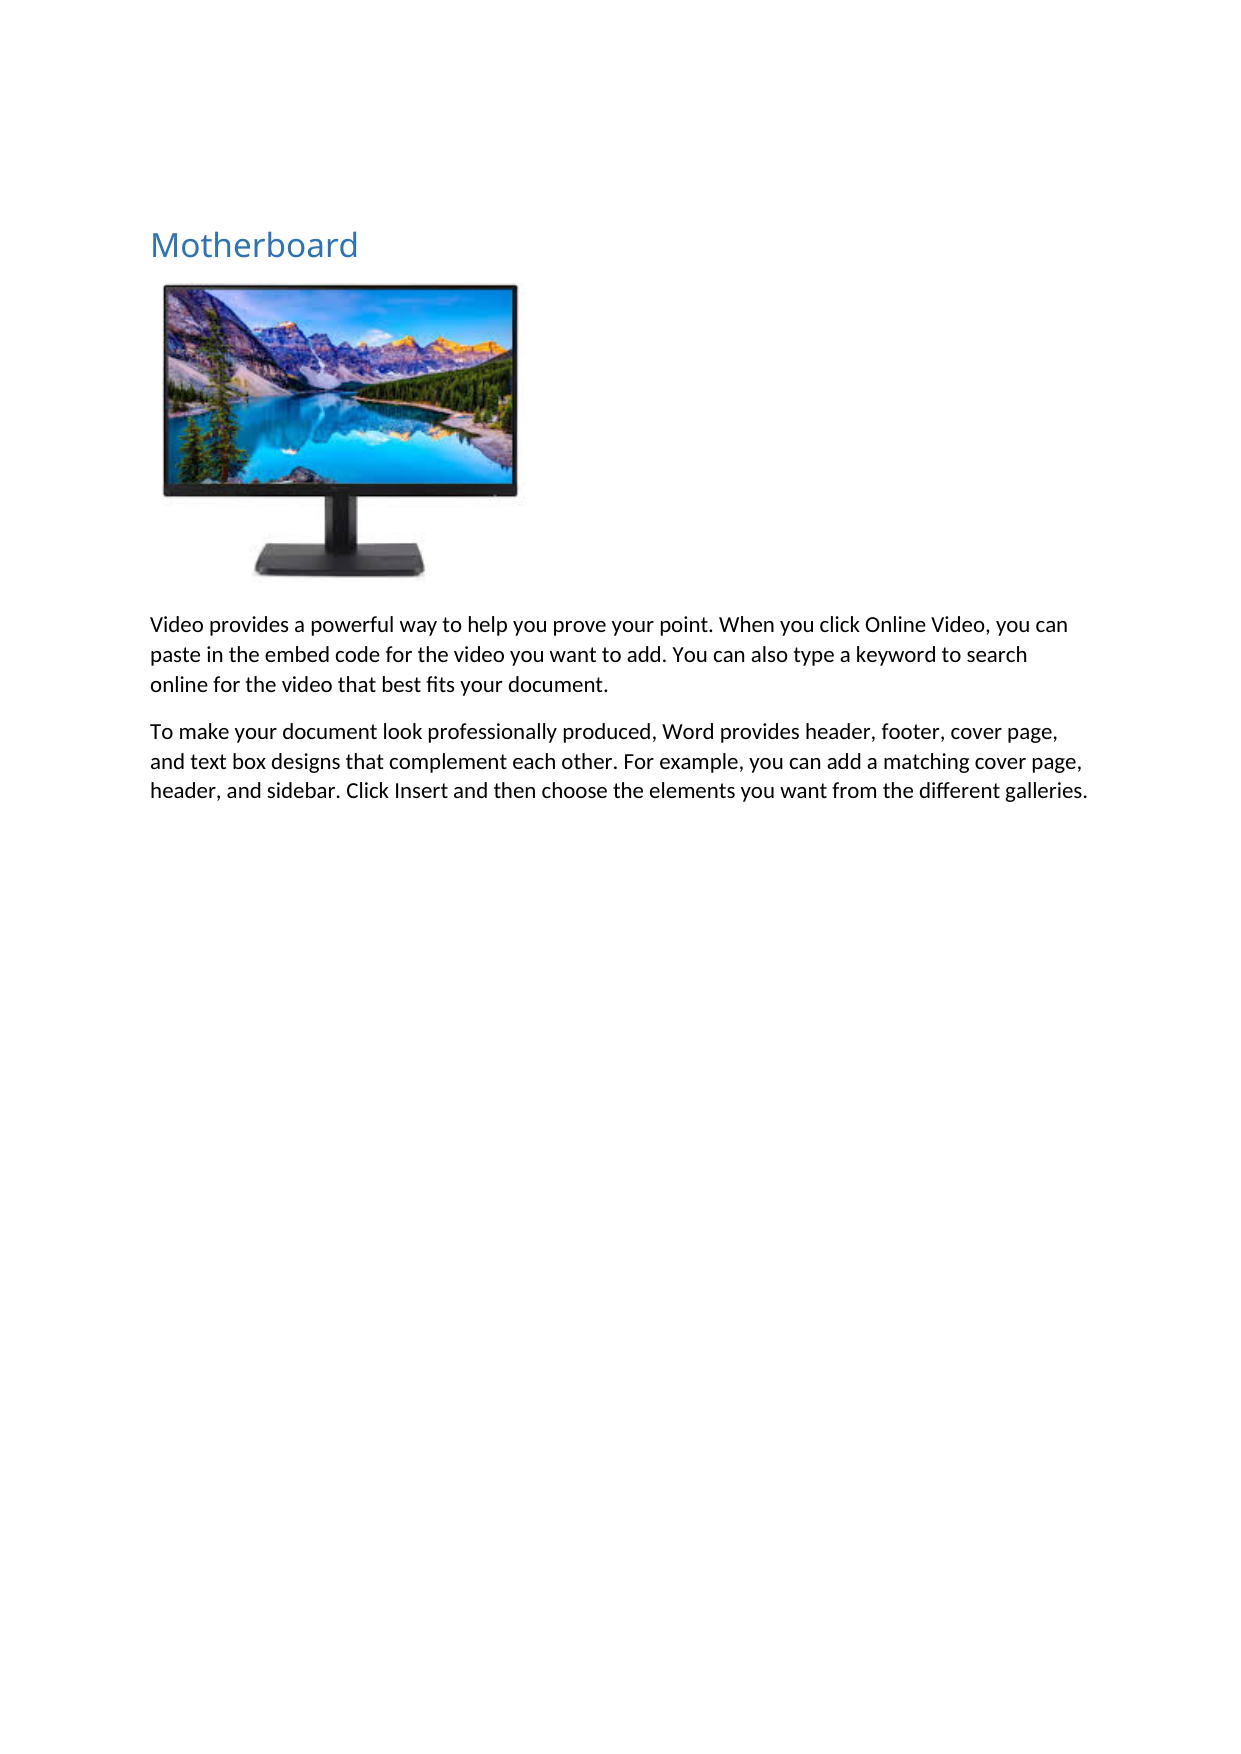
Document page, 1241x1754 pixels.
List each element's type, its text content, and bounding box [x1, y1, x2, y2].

text Video provides a powerful way to help you prove your point. When you click Online Video, you can paste in the embed code for the video you want to add. You can also type a keyword to search online for the video that best fits your document. [150, 611, 1090, 698]
subtitle Motherboard [150, 222, 1090, 267]
text To make your document look professionally produced, Word provides header, footer, cover page, and text box designs that complement each other. For example, you can add a matching cover page, header, and sidebar. Click Insert and then choose the elements you want from the different galleries. [150, 717, 1090, 805]
